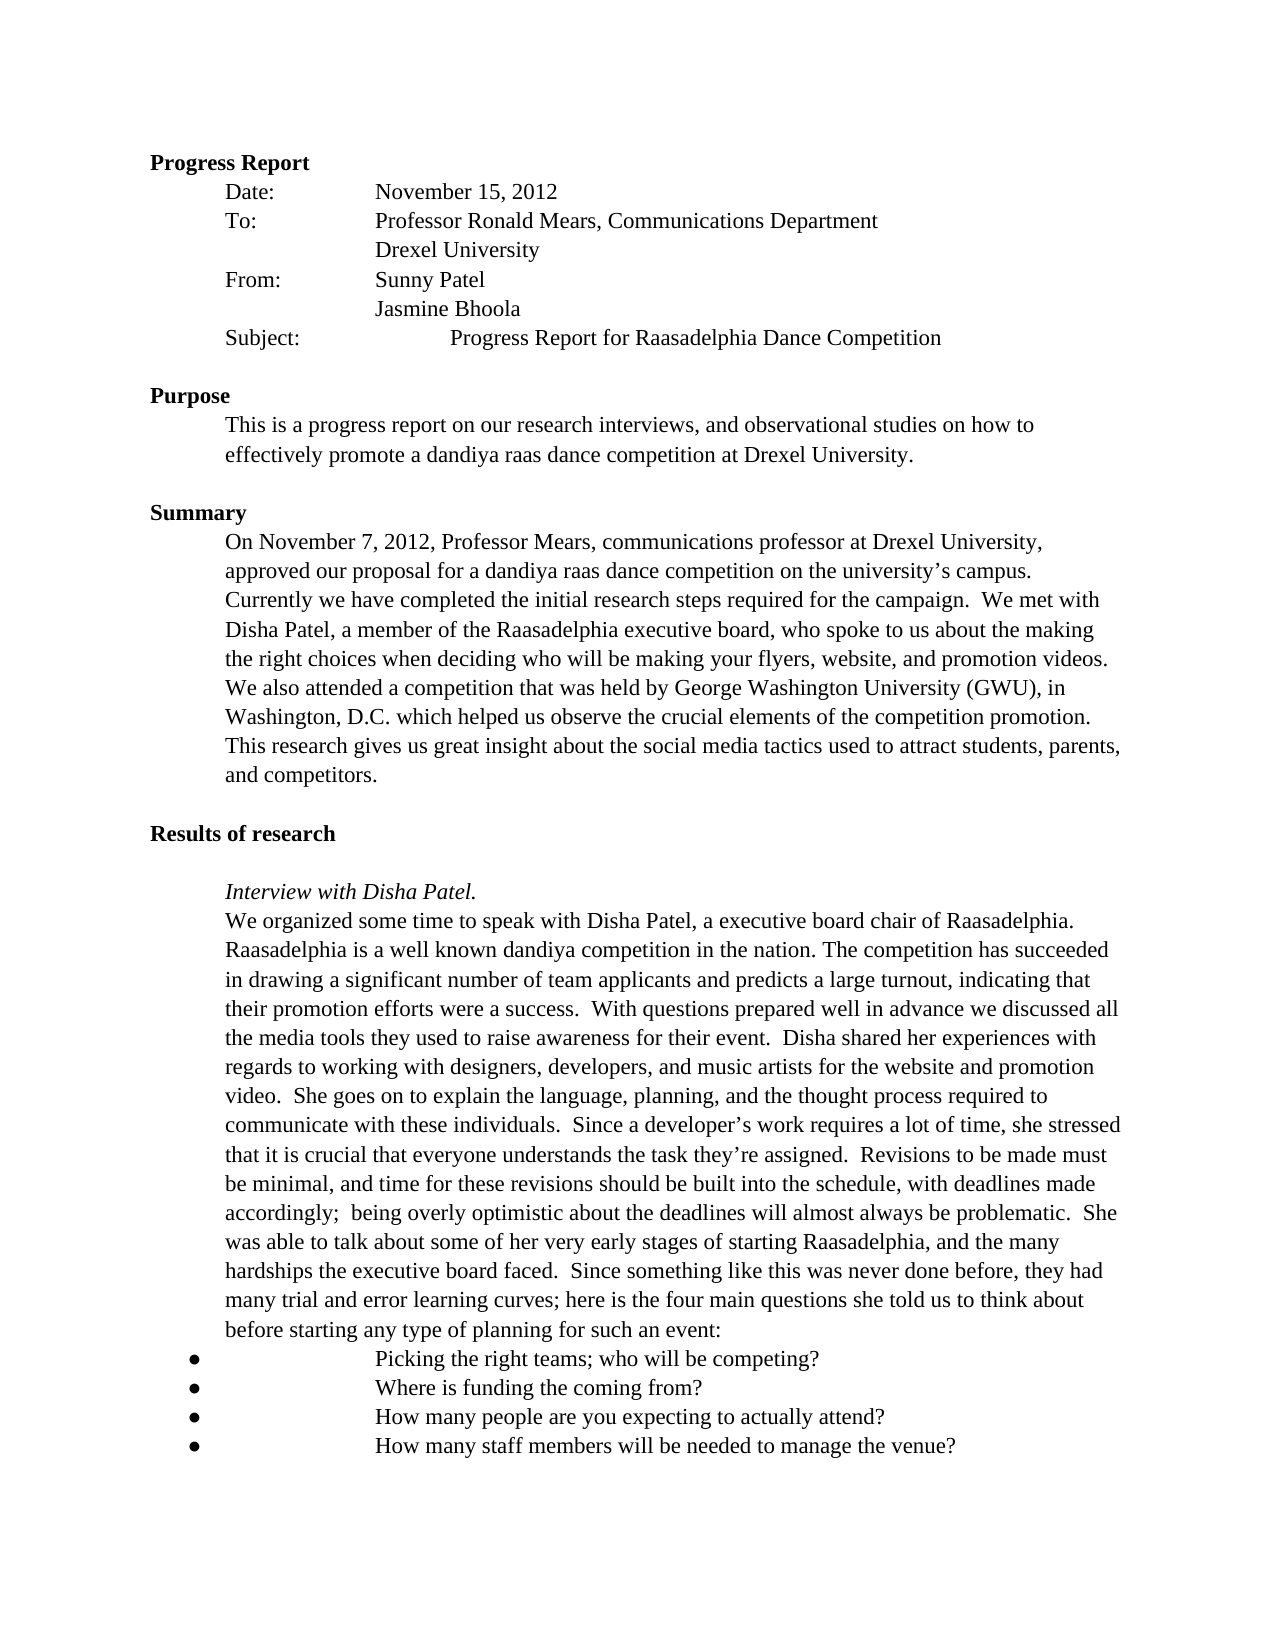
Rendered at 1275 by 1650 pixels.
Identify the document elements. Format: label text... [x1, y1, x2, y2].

text Drexel University [150, 237, 1125, 263]
text On November 7, 2012, Professor Mears, communications professor at Drexel University, approved our proposal for a dandiya raas dance competition on the university’s campus. Currently we have completed the initial research steps required for the campaign. We met with Disha Patel, a member of the Raasadelphia executive board, who spoke to us about the making the right choices when deciding who will be making your flyers, website, and promotion videos. We also attended a competition that was held by George Washington University (GWU), in Washington, D.C. which helped us observe the crucial elements of the competition promotion. This research gives us great insight about the social media tactics used to attract students, parents, and competitors. [225, 529, 1125, 788]
text Progress Report [150, 150, 1125, 175]
text We organized some time to speak with Disha Patel, a executive board chair of Raasadelphia. Raasadelphia is a well known dandiya competition in the nation. The competition has succeeded in drawing a significant number of team applicants and predicts a large turnout, indicating that their promotion efforts were a success. With questions prepared well in advance we discussed all the media tools they used to raise awareness for their event. Disha shared her experiences with regards to working with designers, developers, and music artists for the website and promotion video. She goes on to explain the language, planning, and the thought process required to communicate with these individuals. Since a developer’s work requires a lot of time, she stressed that it is crucial that everyone understands the task they’re assigned. Revisions to be made must be minimal, and time for these revisions should be built into the schedule, with deadlines made accordingly; being overly optimistic about the deadlines will almost always be problematic. She was able to talk about some of her very early stages of starting Raasadelphia, and the many hardships the executive board faced. Since something like this was never done before, they had many trial and error learning curves; here is the four main questions she told us to think about before starting any type of planning for such an event: [225, 908, 1125, 1342]
text Date: November 15, 2012 [150, 179, 1125, 204]
text From: Sunny Patel [150, 267, 1125, 292]
text This is a progress report on our research interviews, and observational studies on how to effectively promote a dandiya raas dance competition at Drexel University. [225, 412, 1125, 467]
text Purpose [150, 383, 1125, 409]
list Picking the right teams; who will be competing? [187, 1346, 1125, 1371]
text Jasmine Bhoola [150, 296, 1125, 321]
list How many staff members will be needed to manage the venue? [187, 1433, 1125, 1459]
text Interview with Disha Patel. [225, 879, 1125, 904]
text Results of research [150, 821, 1125, 846]
list Where is funding the coming from? [187, 1375, 1125, 1400]
list How many people are you expecting to actually attend? [187, 1404, 1125, 1429]
text To: Professor Ronald Mears, Communications Department [150, 208, 1125, 234]
text Subject: Progress Report for Raasadelphia Dance Competition [150, 325, 1125, 350]
text Summary [150, 500, 1125, 525]
